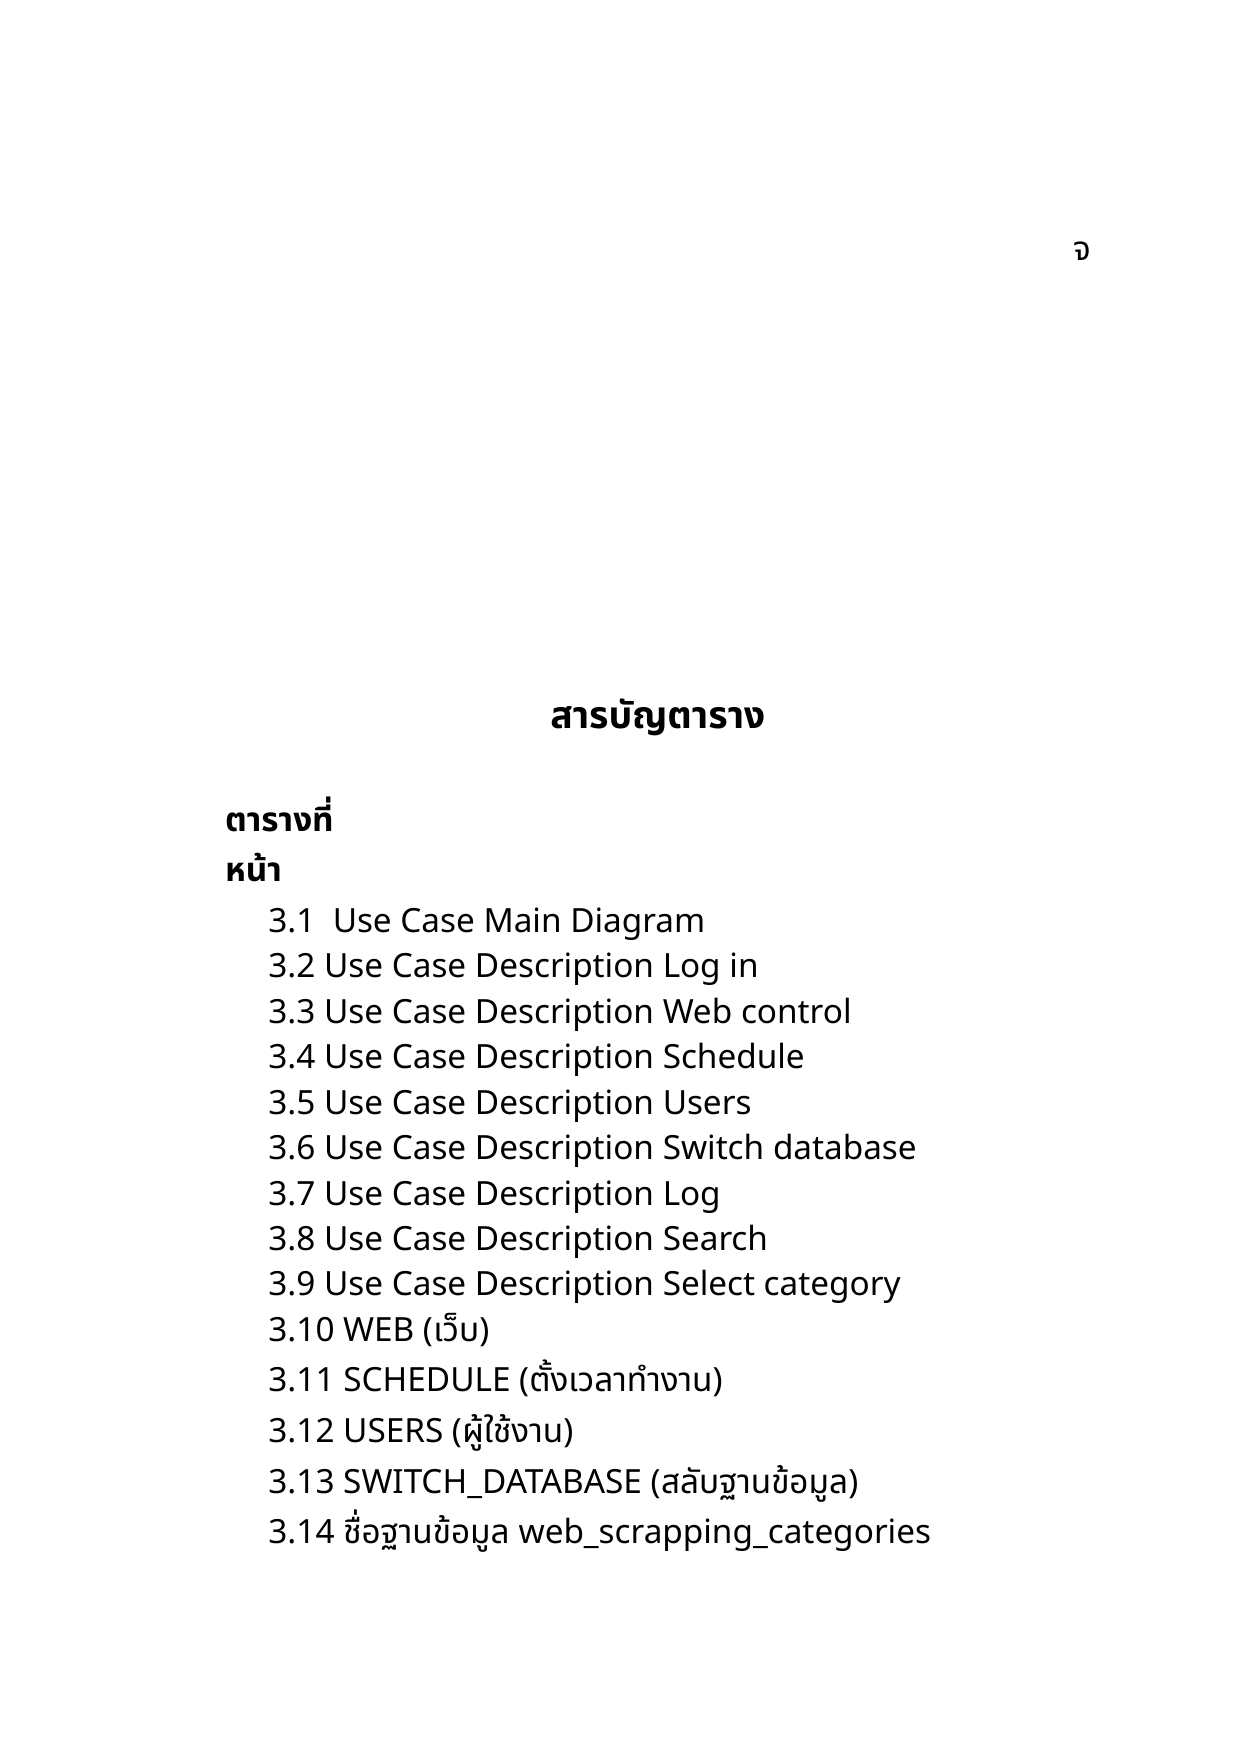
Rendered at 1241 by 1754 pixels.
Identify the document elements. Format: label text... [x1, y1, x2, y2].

text 3.13 SWITCH_DATABASE (สลับฐานข้อมูล) [225, 1457, 1091, 1508]
text 3.3 Use Case Description Web control [225, 988, 1091, 1033]
text 3.2 Use Case Description Log in [225, 942, 1091, 988]
text 3.11 SCHEDULE (ตั้งเวลาทำงาน) [225, 1356, 1091, 1407]
text 3.7 Use Case Description Log [225, 1169, 1091, 1215]
text 3.10 WEB (เว็บ) [225, 1306, 1091, 1356]
text 3.9 Use Case Description Select category [225, 1260, 1091, 1306]
text 3.6 Use Case Description Switch database [225, 1124, 1091, 1169]
text 3.14 ชื่อฐานข้อมูล web_scrapping_categories [225, 1508, 1091, 1559]
text 3.1 Use Case Main Diagram [225, 897, 1091, 942]
text 3.12 USERS (ผู้ใช้งาน) [225, 1407, 1091, 1457]
text 3.8 Use Case Description Search [225, 1215, 1091, 1260]
text 3.4 Use Case Description Schedule [225, 1033, 1091, 1078]
text ตารางที่ หน้า [225, 796, 1091, 897]
text 3.5 Use Case Description Users [225, 1078, 1091, 1124]
text สารบัญตาราง [225, 688, 1091, 745]
